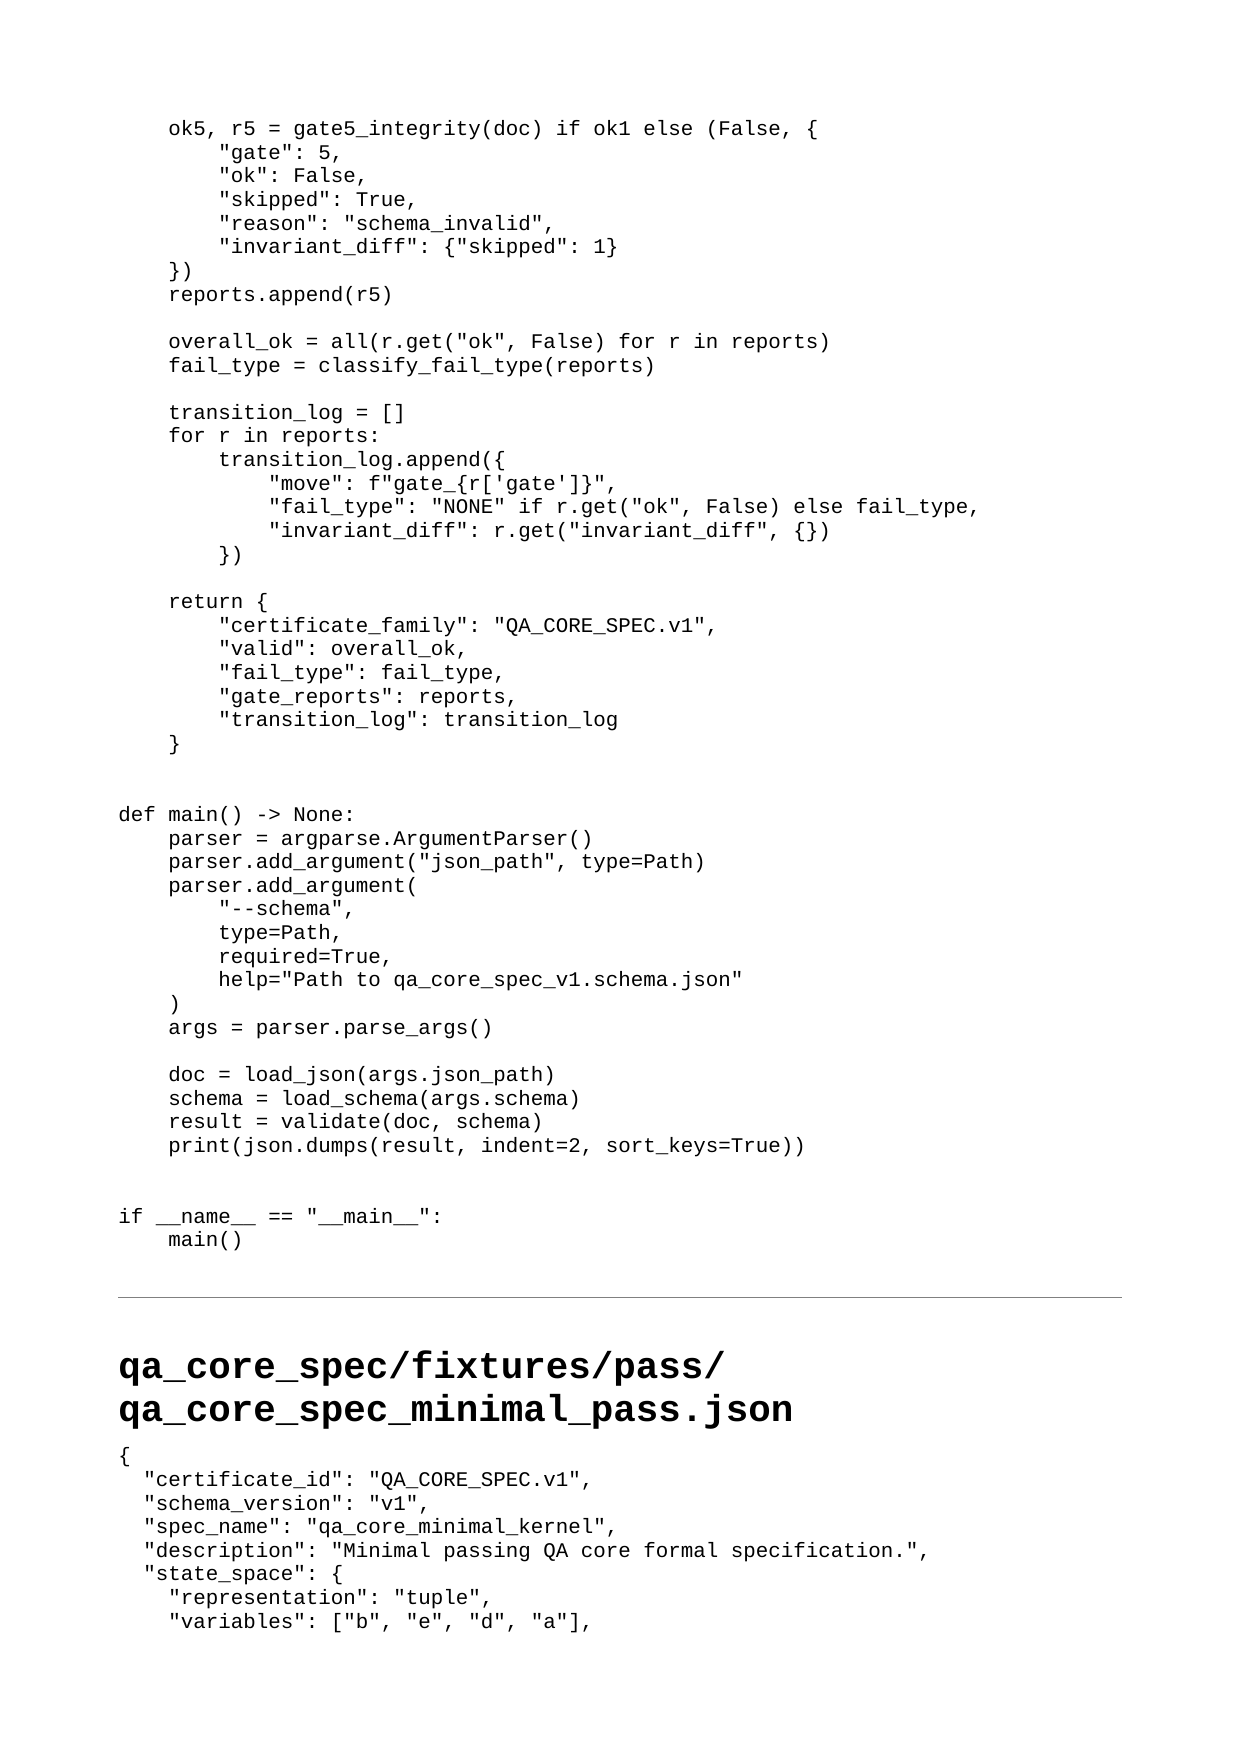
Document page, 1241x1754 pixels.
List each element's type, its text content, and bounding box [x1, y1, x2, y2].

subtitle qa_core_spec/fixtures/pass/qa_core_spec_minimal_pass.json [118, 1348, 1122, 1433]
text for r in reports: [118, 426, 1122, 449]
text parser.add_argument("json_path", type=Path) [118, 851, 1122, 875]
text "certificate_id": "QA_CORE_SPEC.v1", [118, 1469, 1122, 1492]
text { [118, 1445, 1122, 1469]
text schema = load_schema(args.schema) [118, 1088, 1122, 1111]
text "skipped": True, [118, 189, 1122, 213]
text reports.append(r5) [118, 284, 1122, 307]
text "invariant_diff": r.get("invariant_diff", {}) [118, 520, 1122, 544]
text "spec_name": "qa_core_minimal_kernel", [118, 1516, 1122, 1540]
text "representation": "tuple", [118, 1587, 1122, 1611]
text print(json.dumps(result, indent=2, sort_keys=True)) [118, 1135, 1122, 1158]
text parser = argparse.ArgumentParser() [118, 827, 1122, 851]
text "description": "Minimal passing QA core formal specification.", [118, 1540, 1122, 1563]
text transition_log.append({ [118, 449, 1122, 473]
text return { [118, 591, 1122, 615]
text "schema_version": "v1", [118, 1492, 1122, 1516]
text ok5, r5 = gate5_integrity(doc) if ok1 else (False, { [118, 118, 1122, 142]
text overall_ok = all(r.get("ok", False) for r in reports) [118, 331, 1122, 354]
text parser.add_argument( [118, 875, 1122, 898]
text help="Path to qa_core_spec_v1.schema.json" [118, 969, 1122, 993]
text result = validate(doc, schema) [118, 1111, 1122, 1135]
text "fail_type": "NONE" if r.get("ok", False) else fail_type, [118, 496, 1122, 520]
text def main() -> None: [118, 804, 1122, 827]
text fail_type = classify_fail_type(reports) [118, 354, 1122, 378]
text "invariant_diff": {"skipped": 1} [118, 236, 1122, 260]
text "state_space": { [118, 1563, 1122, 1587]
text "variables": ["b", "e", "d", "a"], [118, 1611, 1122, 1634]
text transition_log = [] [118, 402, 1122, 426]
text type=Path, [118, 922, 1122, 946]
text main() [118, 1229, 1122, 1253]
text } [118, 733, 1122, 757]
text "fail_type": fail_type, [118, 662, 1122, 686]
text "gate": 5, [118, 142, 1122, 165]
text }) [118, 544, 1122, 567]
text "certificate_family": "QA_CORE_SPEC.v1", [118, 615, 1122, 638]
text }) [118, 260, 1122, 284]
text "reason": "schema_invalid", [118, 213, 1122, 236]
text if __name__ == "__main__": [118, 1206, 1122, 1229]
text "ok": False, [118, 165, 1122, 189]
text "transition_log": transition_log [118, 709, 1122, 733]
text "move": f"gate_{r['gate']}", [118, 473, 1122, 496]
text required=True, [118, 946, 1122, 969]
text "valid": overall_ok, [118, 638, 1122, 662]
text "gate_reports": reports, [118, 686, 1122, 709]
text "--schema", [118, 898, 1122, 922]
text args = parser.parse_args() [118, 1017, 1122, 1040]
text ) [118, 993, 1122, 1017]
text doc = load_json(args.json_path) [118, 1064, 1122, 1088]
